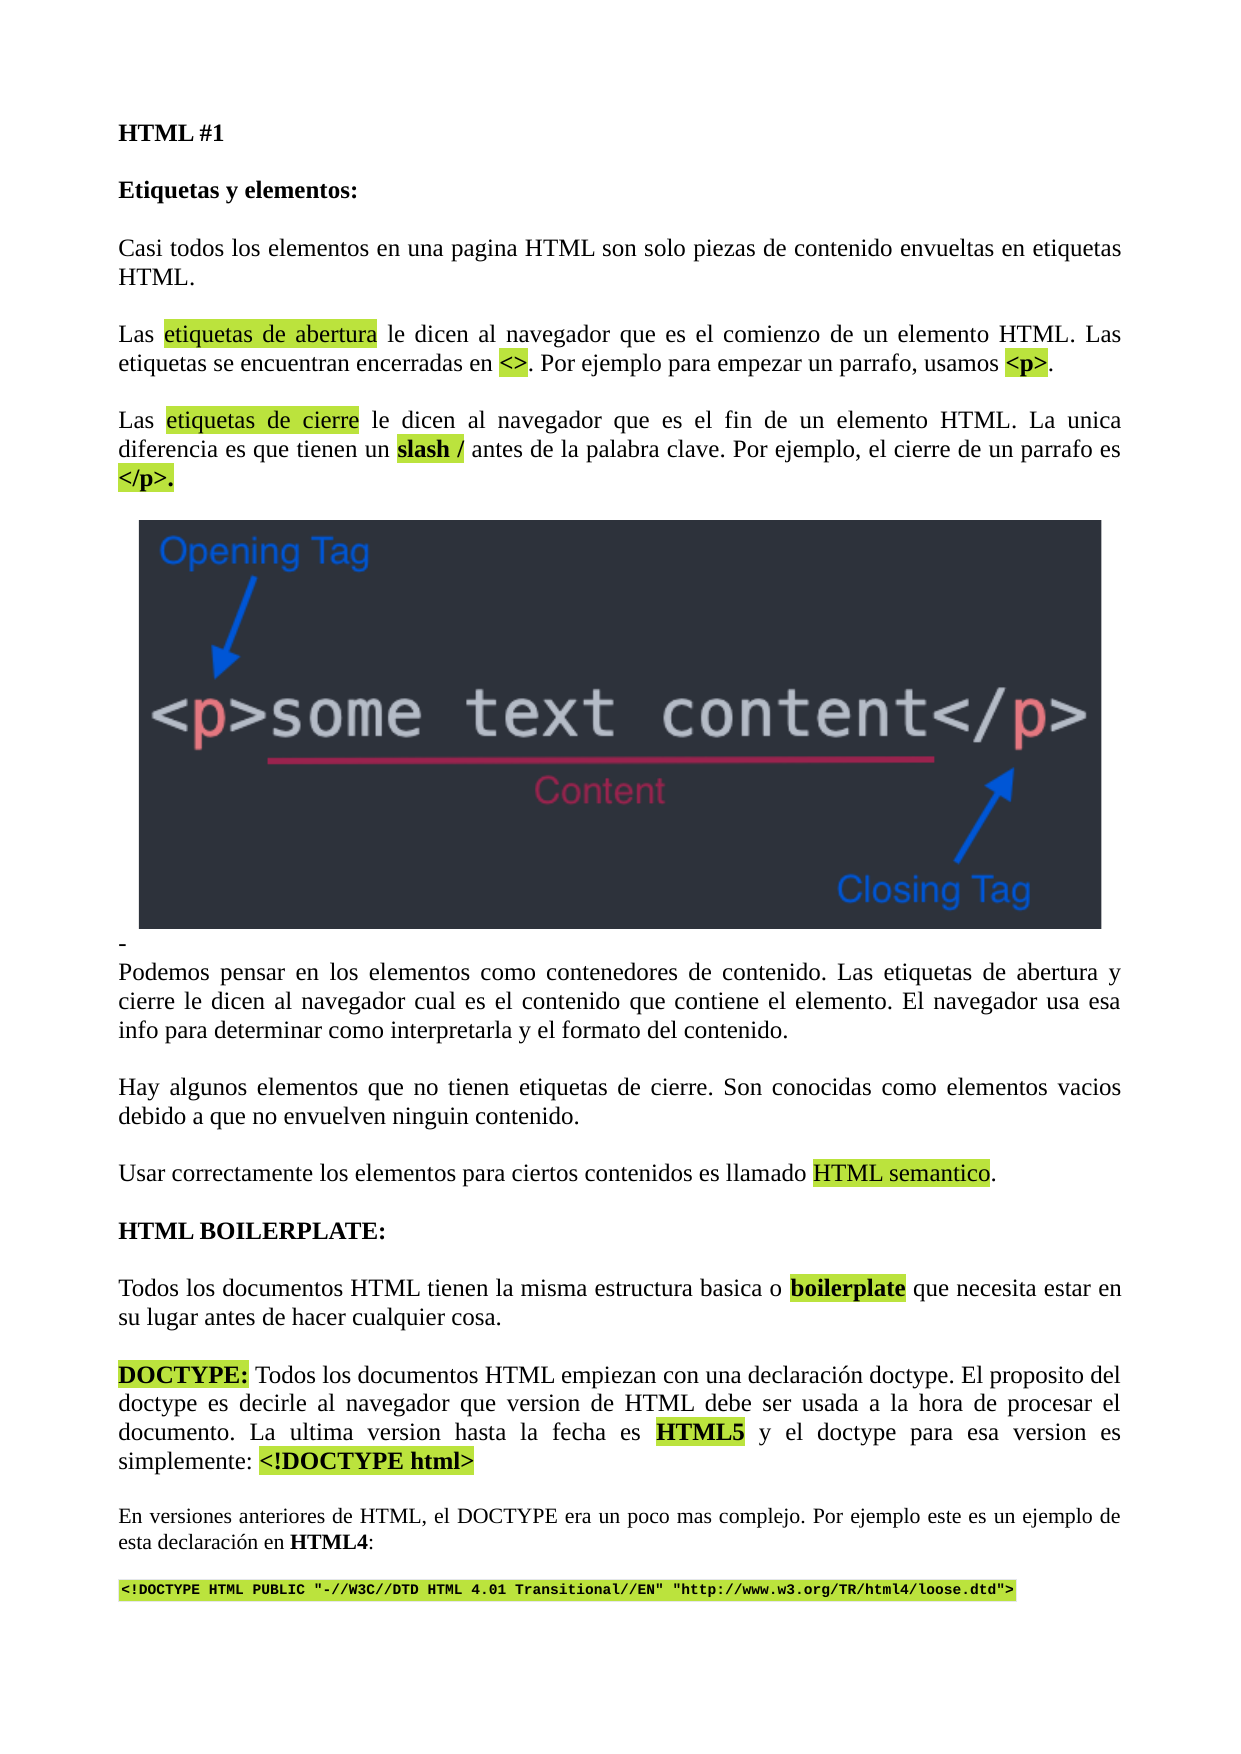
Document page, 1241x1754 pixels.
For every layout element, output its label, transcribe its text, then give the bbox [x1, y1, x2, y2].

text Todos los documentos HTML tienen la misma estructura basica o boilerplate que necesita estar en su lugar antes de hacer cualquier cosa. [118, 1273, 1122, 1331]
text <!DOCTYPE HTML PUBLIC "-//W3C//DTD HTML 4.01 Transitional//EN" "http://www.w3.org/TR/html4/loose.dtd"> [119, 1580, 1016, 1601]
text - [118, 521, 1122, 957]
text En versiones anteriores de HTML, el DOCTYPE era un poco mas complejo. Por ejemplo este es un ejemplo de esta declaración en HTML4: [118, 1503, 1122, 1554]
text Usar correctamente los elementos para ciertos contenidos es llamado HTML semantico. [118, 1158, 1122, 1187]
text Podemos pensar en los elementos como contenedores de contenido. Las etiquetas de abertura y cierre le dicen al navegador cual es el contenido que contiene el elemento. El navegador usa esa info para determinar como interpretarla y el formato del contenido. [118, 957, 1122, 1043]
picture [138, 520, 1102, 929]
text Casi todos los elementos en una pagina HTML son solo piezas de contenido envueltas en etiquetas HTML. [118, 233, 1122, 291]
text DOCTYPE: Todos los documentos HTML empiezan con una declaración doctype. El proposito del doctype es decirle al navegador que version de HTML debe ser usada a la hora de procesar el documento. La ultima version hasta la fecha es HTML5 y el doctype para esa version es simplemente: <!DOCTYPE html> [118, 1360, 1122, 1475]
text Etiquetas y elementos: [118, 176, 1122, 204]
text HTML BOILERPLATE: [118, 1216, 1122, 1245]
text [1017, 1579, 1122, 1602]
text Las etiquetas de cierre le dicen al navegador que es el fin de un elemento HTML. La unica diferencia es que tienen un slash / antes de la palabra clave. Por ejemplo, el cierre de un parrafo es </p>. [118, 406, 1122, 492]
text Hay algunos elementos que no tienen etiquetas de cierre. Son conocidas como elementos vacios debido a que no envuelven ninguin contenido. [118, 1072, 1122, 1130]
text HTML #1 [118, 118, 1122, 147]
text Las etiquetas de abertura le dicen al navegador que es el comienzo de un elemento HTML. Las etiquetas se encuentran encerradas en <>. Por ejemplo para empezar un parrafo, usamos <p>. [118, 319, 1122, 377]
